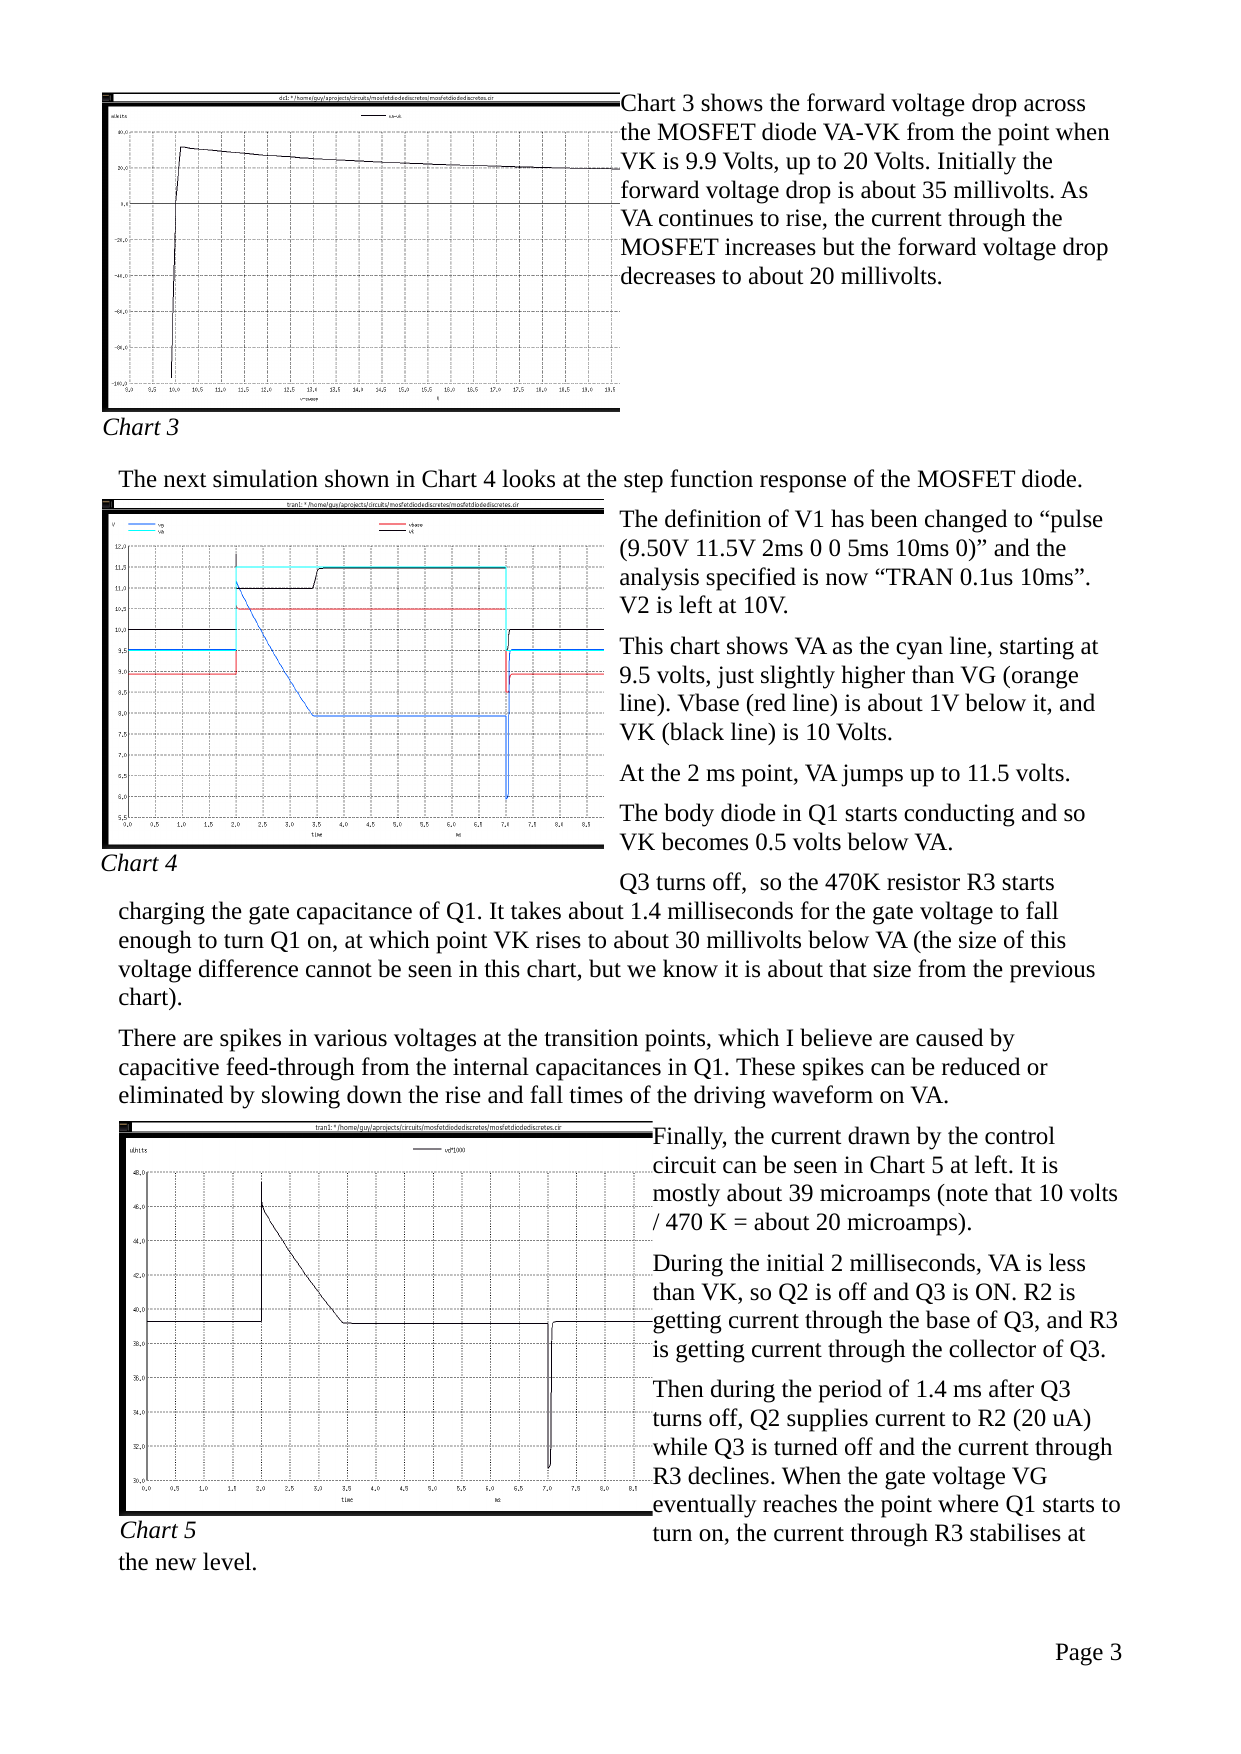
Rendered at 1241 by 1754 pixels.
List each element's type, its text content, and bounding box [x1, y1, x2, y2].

text Q3 turns off, so the 470K resistor R3 starts charging the gate capacitance of Q1. It takes about 1.4 milliseconds for the gate voltage to fall enough to turn Q1 on, at which point VK rises to about 30 millivolts below VA (the size of this voltage difference cannot be seen in this chart, but we know it is about that size from the previous chart). [118, 867, 1122, 1011]
text The definition of V1 has been changed to “pulse (9.50V 11.5V 2ms 0 0 5ms 10ms 0)” and the analysis specified is now “TRAN 0.1us 10ms”. V2 is left at 10V. [604, 499, 1122, 619]
text The body diode in Q1 starts conducting and so VK becomes 0.5 volts below VA. [619, 798, 1122, 856]
text Chart 3 [102, 412, 620, 441]
picture [102, 499, 604, 849]
picture [119, 1120, 653, 1516]
text Chart 4 [100, 512, 619, 877]
text At the 2 ms point, VA jumps up to 11.5 volts. [619, 758, 1122, 786]
text This chart shows VA as the cyan line, starting at 9.5 volts, just slightly higher than VG (orange line). Vbase (red line) is about 1V below it, and VK (black line) is 10 Volts. [619, 631, 1122, 746]
text The next simulation shown in Chart 4 looks at the step function response of the MOSFET diode. [118, 464, 1122, 492]
text There are spikes in various voltages at the transition points, which I believe are caused by capacitive feed-through from the internal capacitances in Q1. These spikes can be reduced or eliminated by slowing down the rise and fall times of the driving waveform on VA. [118, 1023, 1122, 1109]
text Chart 3 shows the forward voltage drop across the MOSFET diode VA-VK from the point when VK is 9.9 Volts, up to 20 Volts. Initially the forward voltage drop is about 35 millivolts. As VA continues to rise, the current through the MOSFET increases but the forward voltage drop decreases to about 20 millivolts. [118, 88, 1122, 290]
text Chart 5 [119, 1516, 652, 1544]
text Then during the period of 1.4 ms after Q3 turns off, Q2 supplies current to R2 (20 uA) while Q3 is turned off and the current through R3 declines. When the gate voltage VG eventually reaches the point where Q1 starts to turn on, the current through R3 stabilises at the new level. [118, 1374, 1122, 1576]
text During the initial 2 milliseconds, VA is less than VK, so Q2 is off and Q3 is ON. R2 is getting current through the base of Q3, and R3 is getting current through the collector of Q3. [653, 1248, 1122, 1363]
picture [102, 92, 620, 412]
text Finally, the current drawn by the control circuit can be seen in Chart 5 at left. It is mostly about 39 microamps (note that 10 volts / 470 K = about 20 microamps). [653, 1121, 1122, 1236]
